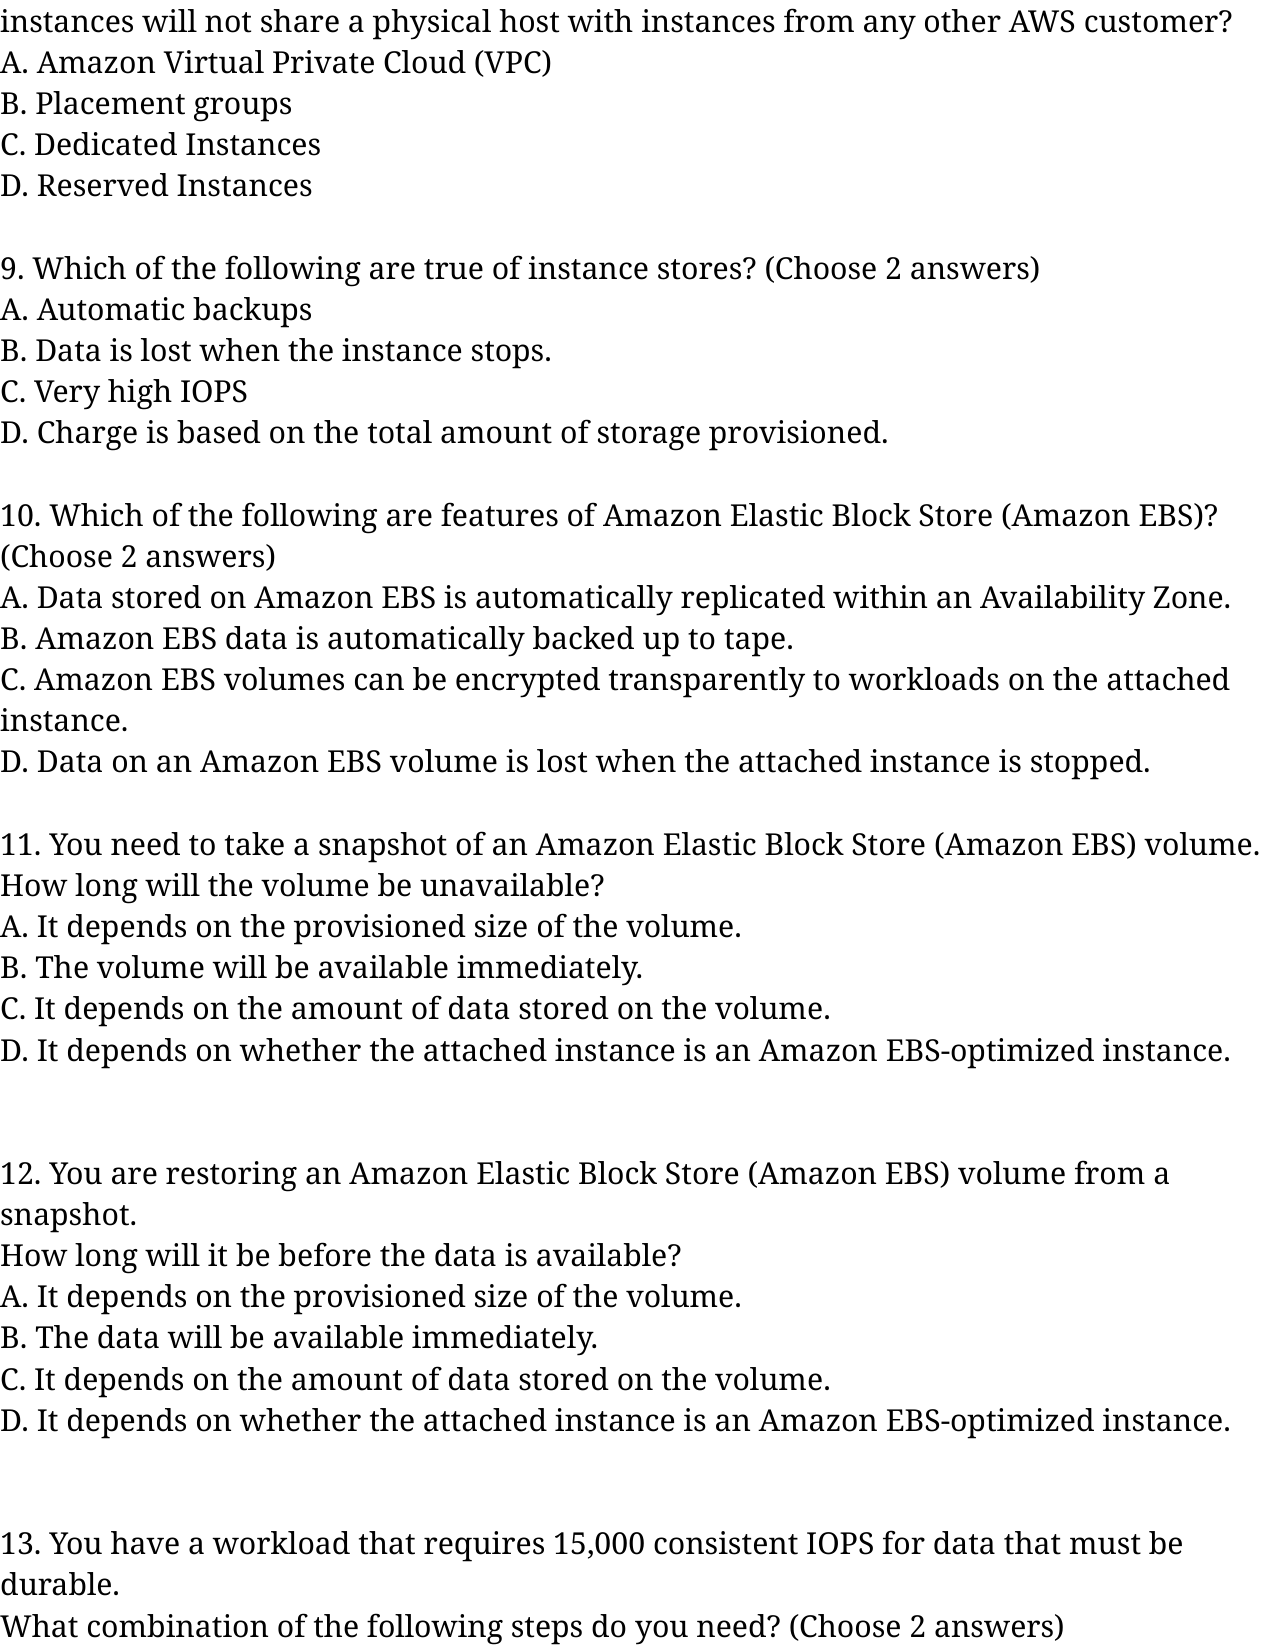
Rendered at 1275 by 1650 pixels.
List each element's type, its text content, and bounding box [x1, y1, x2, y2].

text D. It depends on whether the attached instance is an Amazon EBS-optimized instance. [0, 1029, 1275, 1070]
text B. Data is lost when the instance stops. [0, 329, 1275, 370]
text A. Amazon Virtual Private Cloud (VPC) [0, 41, 1275, 82]
text A. Data stored on Amazon EBS is automatically replicated within an Availability Zone. [0, 576, 1275, 617]
text D. Charge is based on the total amount of storage provisioned. [0, 411, 1275, 453]
text B. The volume will be available immediately. [0, 946, 1275, 987]
text What combination of the following steps do you need? (Choose 2 answers) [0, 1605, 1275, 1646]
text 11. You need to take a snapshot of an Amazon Elastic Block Store (Amazon EBS) volume. [0, 823, 1275, 864]
text B. Amazon EBS data is automatically backed up to tape. [0, 617, 1275, 658]
text D. Data on an Amazon EBS volume is lost when the attached instance is stopped. [0, 741, 1275, 782]
text 13. You have a workload that requires 15,000 consistent IOPS for data that must be durable. [0, 1522, 1275, 1605]
text 10. Which of the following are features of Amazon Elastic Block Store (Amazon EBS)? [0, 494, 1275, 535]
text A. Automatic backups [0, 288, 1275, 329]
text D. It depends on whether the attached instance is an Amazon EBS-optimized instance. [0, 1399, 1275, 1440]
text C. Dedicated Instances [0, 123, 1275, 164]
text instances will not share a physical host with instances from any other AWS customer? [0, 0, 1275, 41]
text C. Very high IOPS [0, 370, 1275, 411]
text B. Placement groups [0, 82, 1275, 123]
text instance. [0, 699, 1275, 741]
text D. Reserved Instances [0, 164, 1275, 206]
text C. It depends on the amount of data stored on the volume. [0, 987, 1275, 1029]
text (Choose 2 answers) [0, 535, 1275, 576]
text C. Amazon EBS volumes can be encrypted transparently to workloads on the attached [0, 658, 1275, 699]
text A. It depends on the provisioned size of the volume. [0, 1276, 1275, 1317]
text How long will it be before the data is available? [0, 1234, 1275, 1276]
text B. The data will be available immediately. [0, 1317, 1275, 1358]
text C. It depends on the amount of data stored on the volume. [0, 1358, 1275, 1399]
text 9. Which of the following are true of instance stores? (Choose 2 answers) [0, 247, 1275, 288]
text 12. You are restoring an Amazon Elastic Block Store (Amazon EBS) volume from a snapshot. [0, 1152, 1275, 1234]
text A. It depends on the provisioned size of the volume. [0, 905, 1275, 946]
text How long will the volume be unavailable? [0, 864, 1275, 905]
